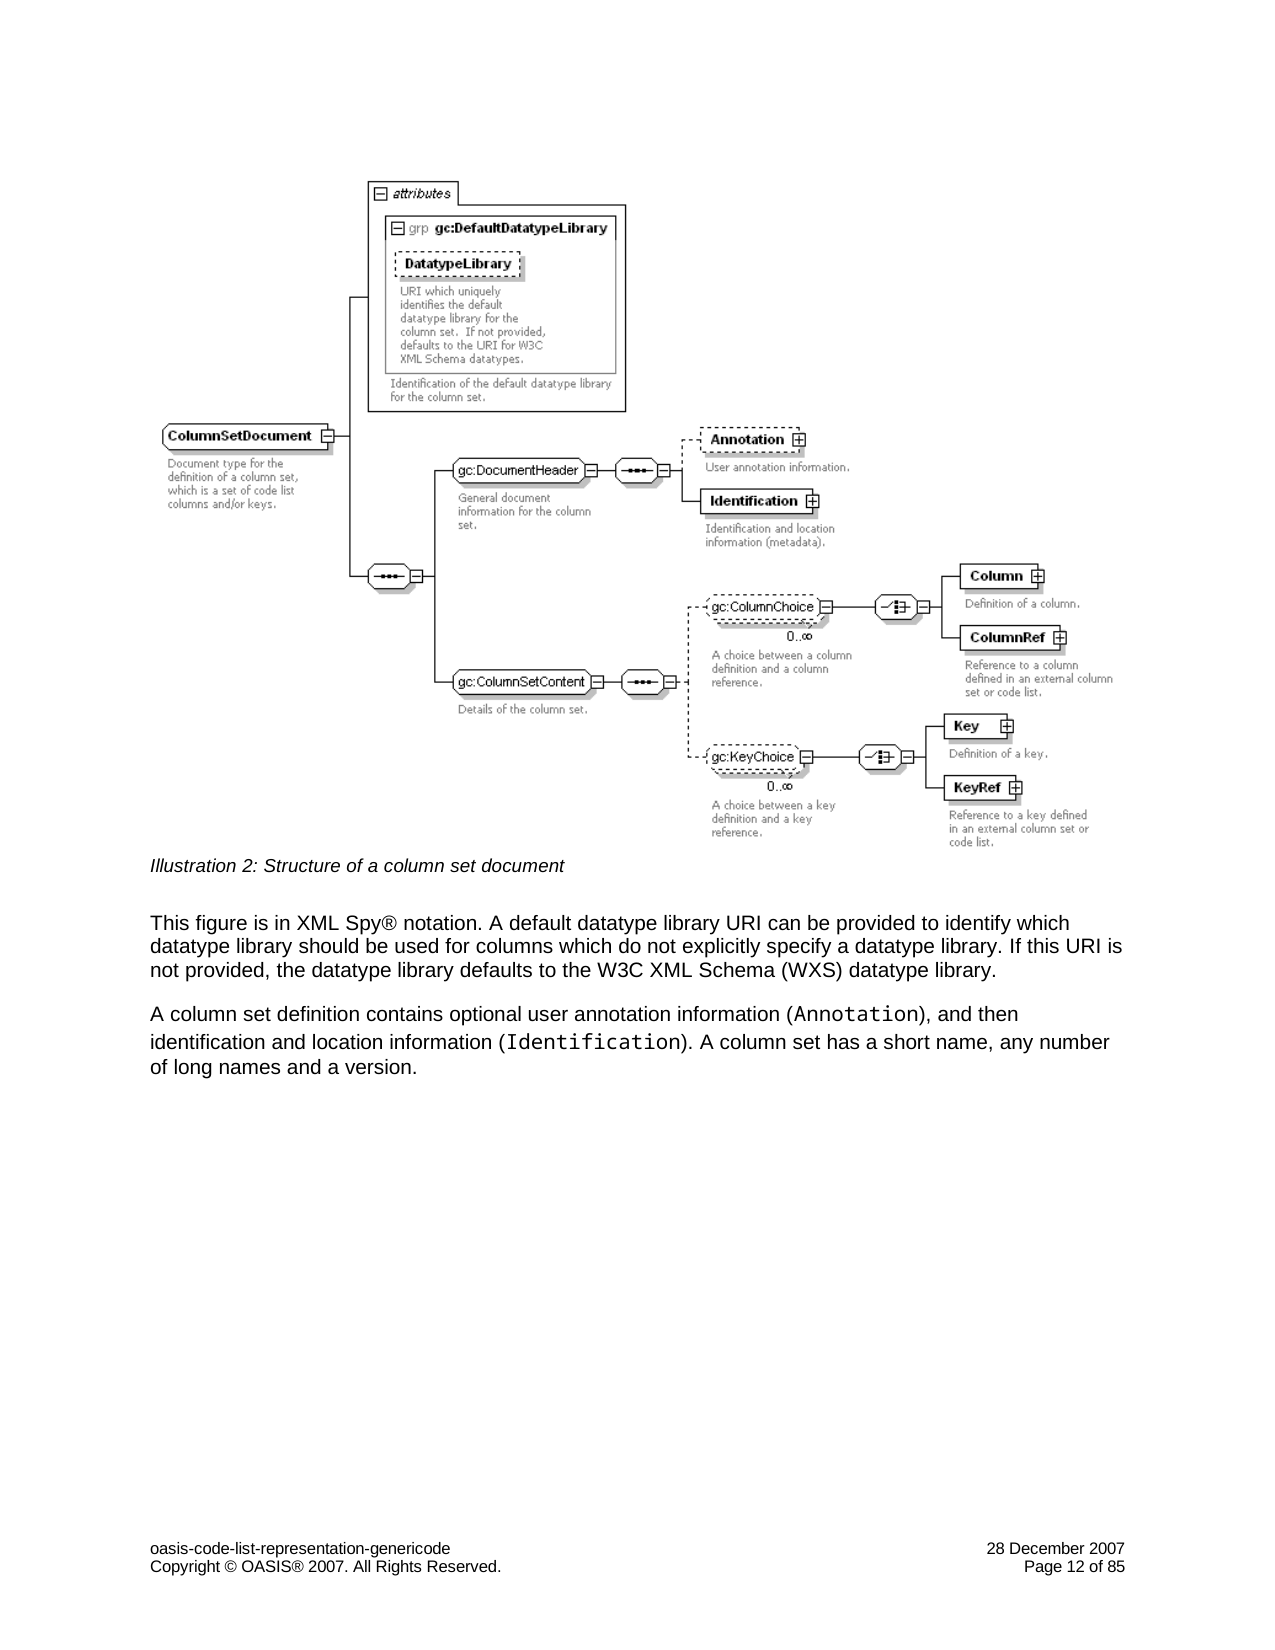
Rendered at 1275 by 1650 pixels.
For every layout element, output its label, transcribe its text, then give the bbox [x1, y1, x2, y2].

text [150, 150, 1125, 175]
text Illustration 2: Structure of a column set document [150, 855, 1125, 876]
picture [150, 175, 1125, 855]
text A column set definition contains optional user annotation information (Annotation), and then identification and location information (Identification). A column set has a short name, any number of long names and a version. [150, 999, 1125, 1079]
text This figure is in XML Spy® notation. A default datatype library URI can be provided to identify which datatype library should be used for columns which do not explicitly specify a datatype library. If this URI is not provided, the datatype library defaults to the W3C XML Schema (WXS) datatype library. [150, 876, 1125, 982]
